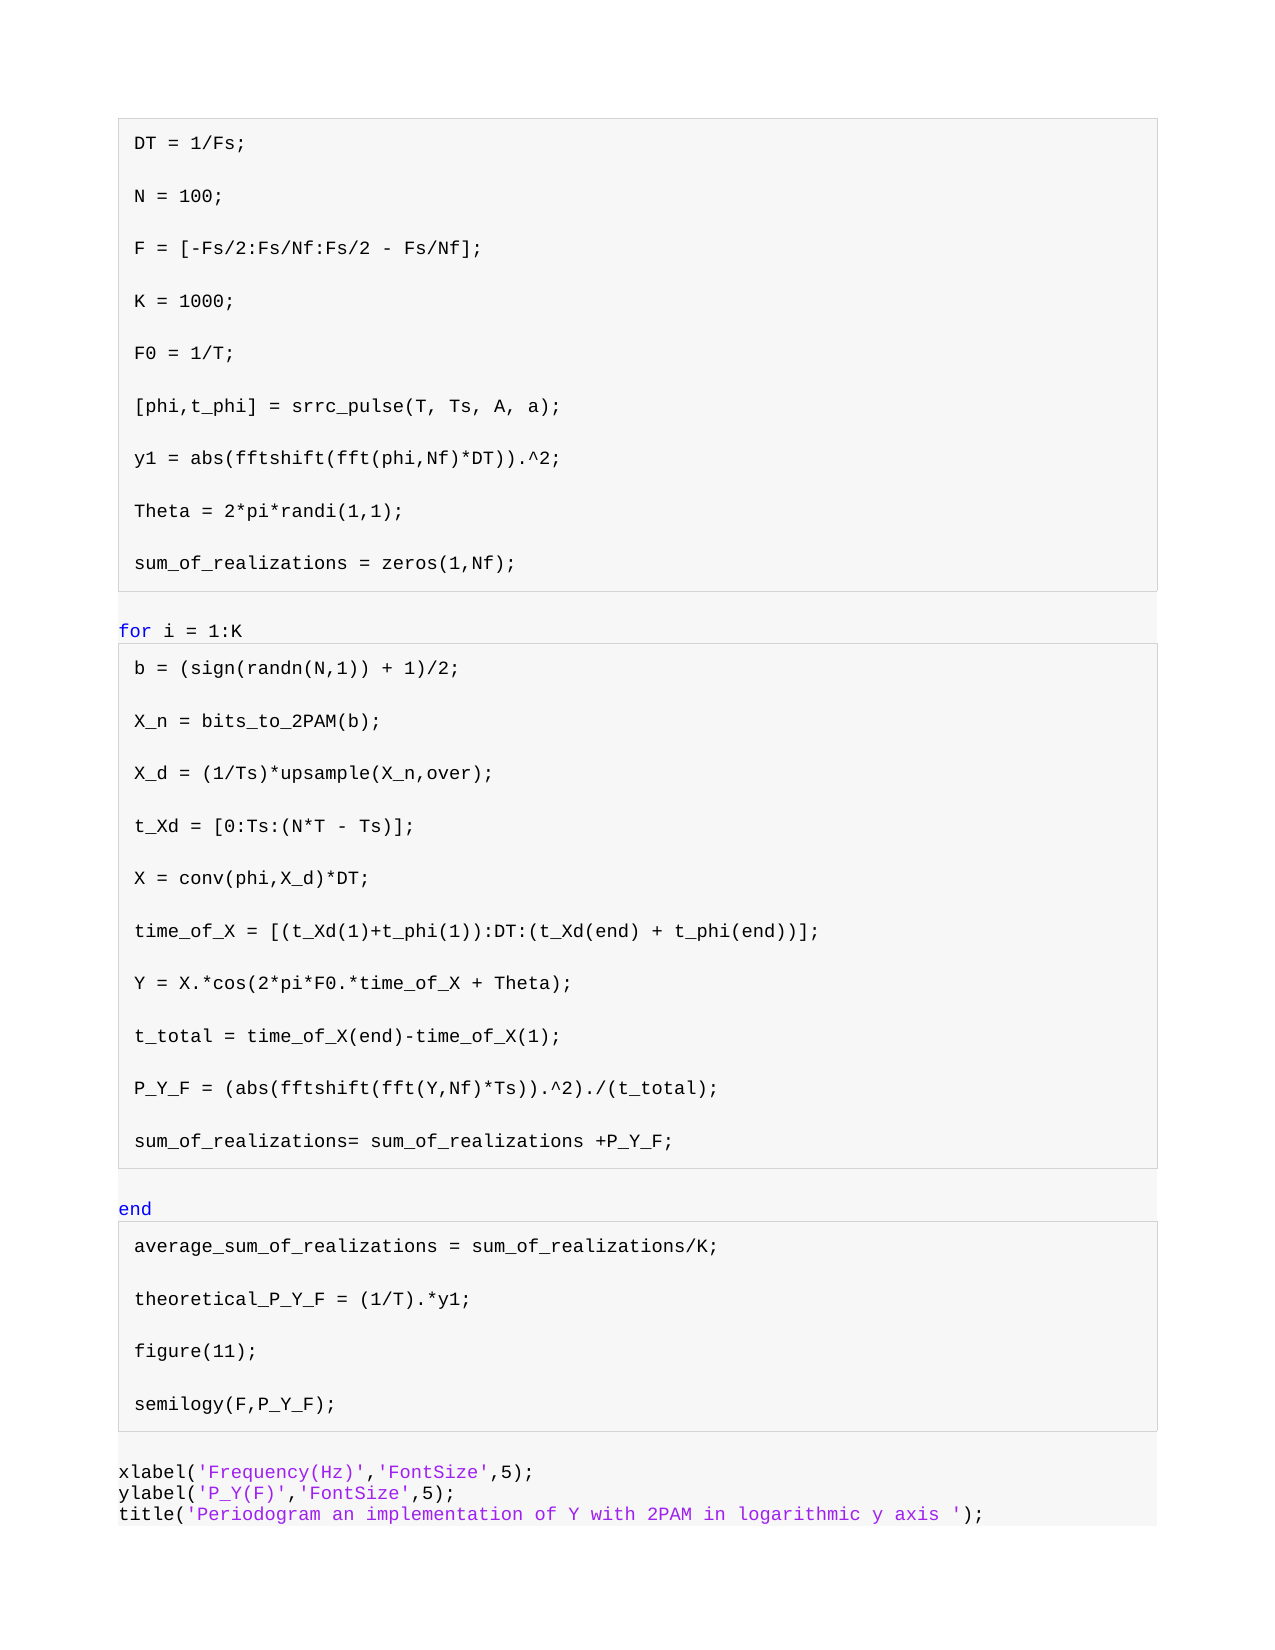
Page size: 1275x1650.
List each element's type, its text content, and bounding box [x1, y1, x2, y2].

text P_Y_F = (abs(fftshift(fft(Y,Nf)*Ts)).^2)./(t_total); [119, 1063, 1157, 1100]
text for i = 1:K [118, 622, 1157, 643]
text theoretical_P_Y_F = (1/T).*y1; [119, 1273, 1157, 1311]
text average_sum_of_realizations = sum_of_realizations/K; [119, 1222, 1157, 1258]
text X_n = bits_to_2PAM(b); [119, 696, 1157, 733]
text Theta = 2*pi*randi(1,1); [119, 486, 1157, 523]
text figure(11); [119, 1326, 1157, 1363]
text DT = 1/Fs; [119, 119, 1157, 155]
text N = 100; [119, 171, 1157, 208]
text X_d = (1/Ts)*upsample(X_n,over); [119, 748, 1157, 785]
text semilogy(F,P_Y_F); [119, 1378, 1157, 1431]
text [phi,t_phi] = srrc_pulse(T, Ts, A, a); [119, 381, 1157, 418]
text time_of_X = [(t_Xd(1)+t_phi(1)):DT:(t_Xd(end) + t_phi(end))]; [119, 906, 1157, 943]
text sum_of_realizations= sum_of_realizations +P_Y_F; [119, 1116, 1157, 1168]
text F0 = 1/T; [119, 328, 1157, 365]
text K = 1000; [119, 276, 1157, 313]
text b = (sign(randn(N,1)) + 1)/2; [119, 644, 1157, 680]
text y1 = abs(fftshift(fft(phi,Nf)*DT)).^2; [119, 433, 1157, 470]
text X = conv(phi,X_d)*DT; [119, 853, 1157, 890]
text ylabel('P_Y(F)','FontSize',5); [118, 1484, 1157, 1505]
text t_Xd = [0:Ts:(N*T - Ts)]; [119, 801, 1157, 838]
text title('Periodogram an implementation of Y with 2PAM in logarithmic y axis '); [118, 1505, 1157, 1526]
text xlabel('Frequency(Hz)','FontSize',5); [118, 1462, 1157, 1484]
text Y = X.*cos(2*pi*F0.*time_of_X + Theta); [119, 958, 1157, 995]
text end [118, 1200, 1157, 1221]
text sum_of_realizations = zeros(1,Nf); [119, 538, 1157, 591]
text F = [-Fs/2:Fs/Nf:Fs/2 - Fs/Nf]; [119, 223, 1157, 260]
text t_total = time_of_X(end)-time_of_X(1); [119, 1011, 1157, 1048]
